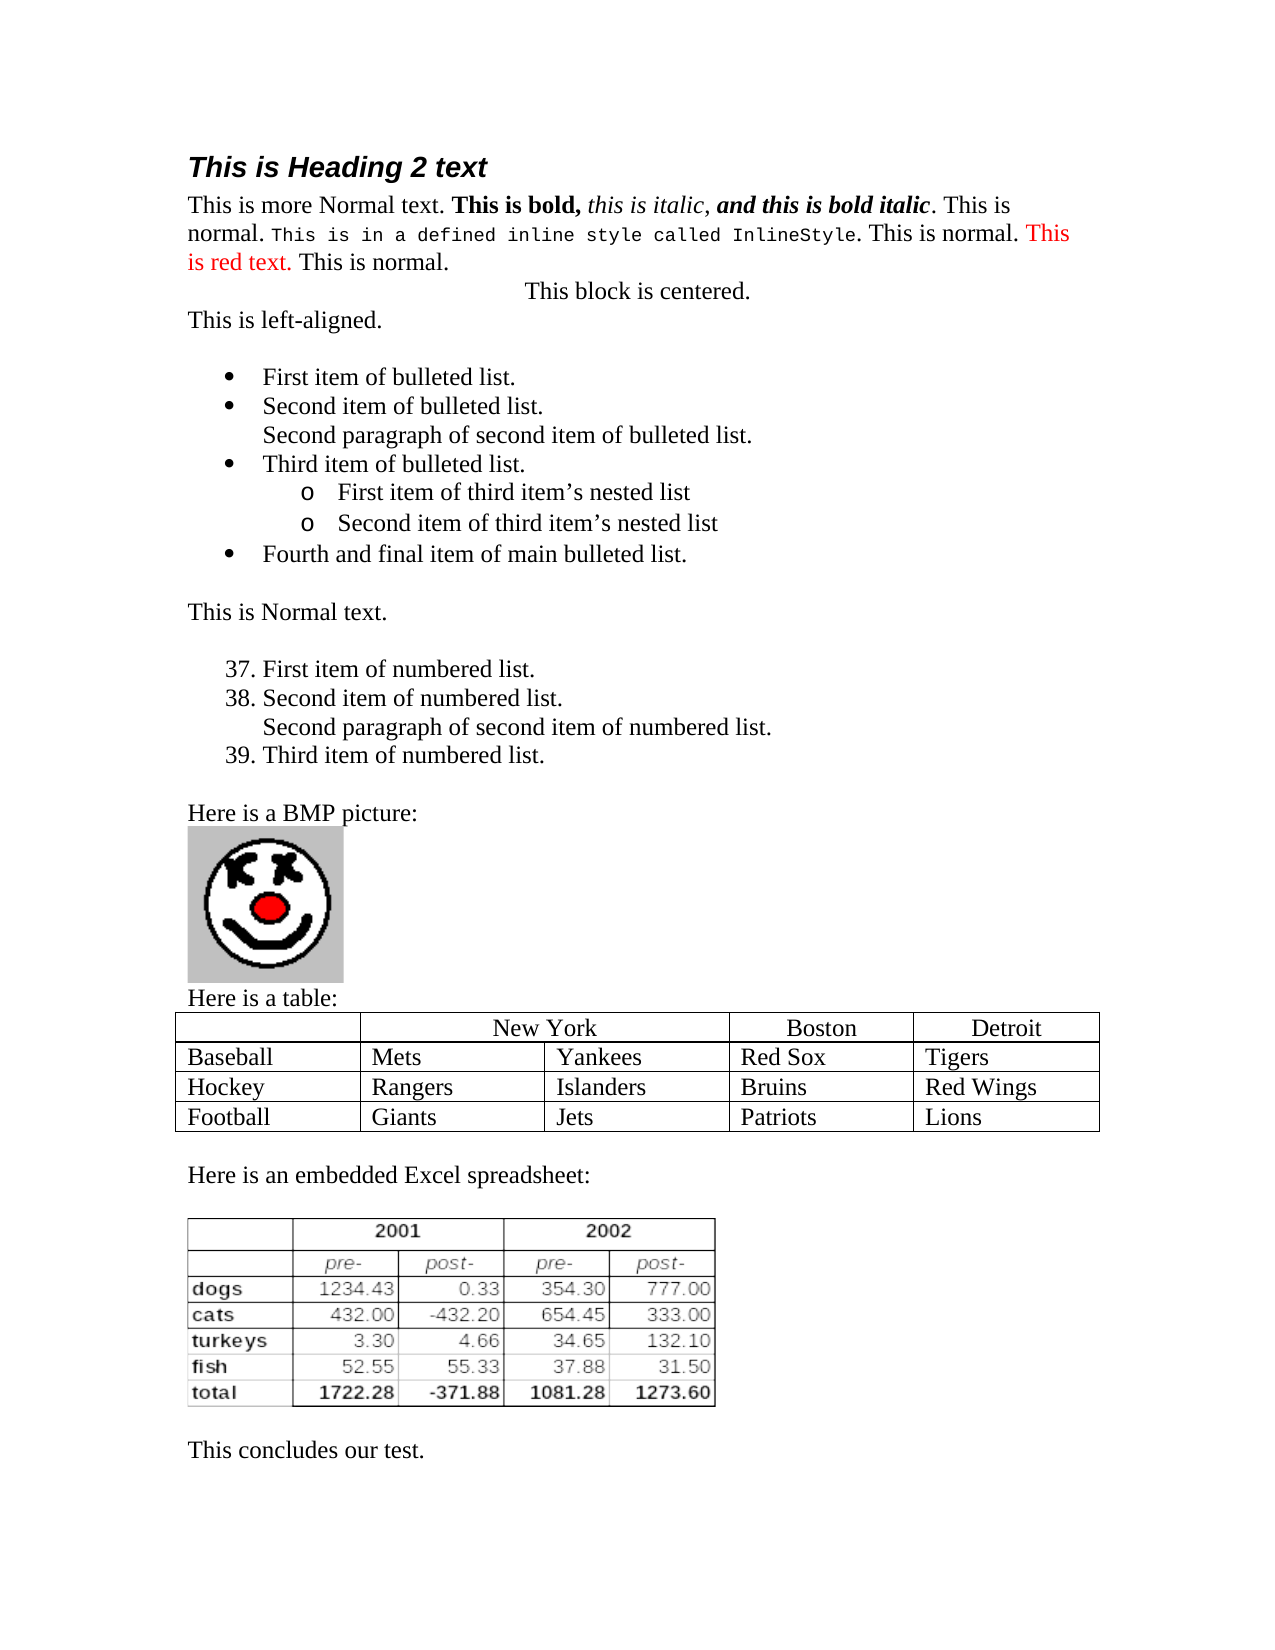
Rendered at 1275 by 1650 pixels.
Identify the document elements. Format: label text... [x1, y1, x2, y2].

list Second item of bulleted list. [225, 391, 1087, 420]
text This block is centered. [187, 276, 1087, 305]
table_cell Red Sox [730, 1043, 913, 1071]
table_cell Islanders [545, 1072, 729, 1101]
table_cell Lions [914, 1102, 1099, 1131]
list Second item of numbered list. [225, 683, 1087, 712]
table_cell Football [176, 1102, 360, 1131]
text This is left-aligned. [187, 305, 1087, 334]
text This concludes our test. [187, 1435, 1087, 1464]
table_header New York [361, 1013, 729, 1041]
picture [187, 826, 344, 983]
list Second item of third item’s nested list [300, 508, 1087, 539]
text This is more Normal text. This is bold, this is italic, and this is bold italic. This is normal. This is in a defined inline style called InlineStyle. This is normal. This is red text. This is normal. [187, 190, 1087, 276]
text Second paragraph of second item of bulleted list. [262, 420, 1087, 449]
text This is Normal text. [187, 597, 1087, 625]
text Here is an embedded Excel spreadsheet: [187, 1161, 1087, 1189]
table_cell Patriots [730, 1102, 913, 1131]
table_cell Rangers [361, 1072, 544, 1101]
table_cell Mets [361, 1043, 544, 1071]
table_cell Jets [545, 1102, 729, 1131]
text Here is a BMP picture: [187, 798, 1087, 827]
list First item of bulleted list. [225, 362, 1087, 391]
table_header Detroit [914, 1013, 1099, 1041]
text Here is a table: [187, 983, 1087, 1012]
table_cell Giants [361, 1102, 544, 1131]
text Second paragraph of second item of numbered list. [262, 712, 1087, 740]
table_cell Hockey [176, 1072, 360, 1101]
subtitle This is Heading 2 text [187, 150, 1087, 183]
table_cell Bruins [730, 1072, 913, 1101]
list First item of numbered list. [225, 654, 1087, 683]
table_header Boston [730, 1013, 913, 1041]
list First item of third item’s nested list [300, 477, 1087, 508]
list Third item of numbered list. [225, 740, 1087, 769]
table_cell Tigers [914, 1043, 1099, 1071]
list Fourth and final item of main bulleted list. [225, 539, 1087, 568]
table_cell Red Wings [914, 1072, 1099, 1101]
table_cell Baseball [176, 1043, 360, 1071]
list Third item of bulleted list. [225, 449, 1087, 477]
table_cell Yankees [545, 1043, 729, 1071]
table_header [176, 1013, 360, 1041]
